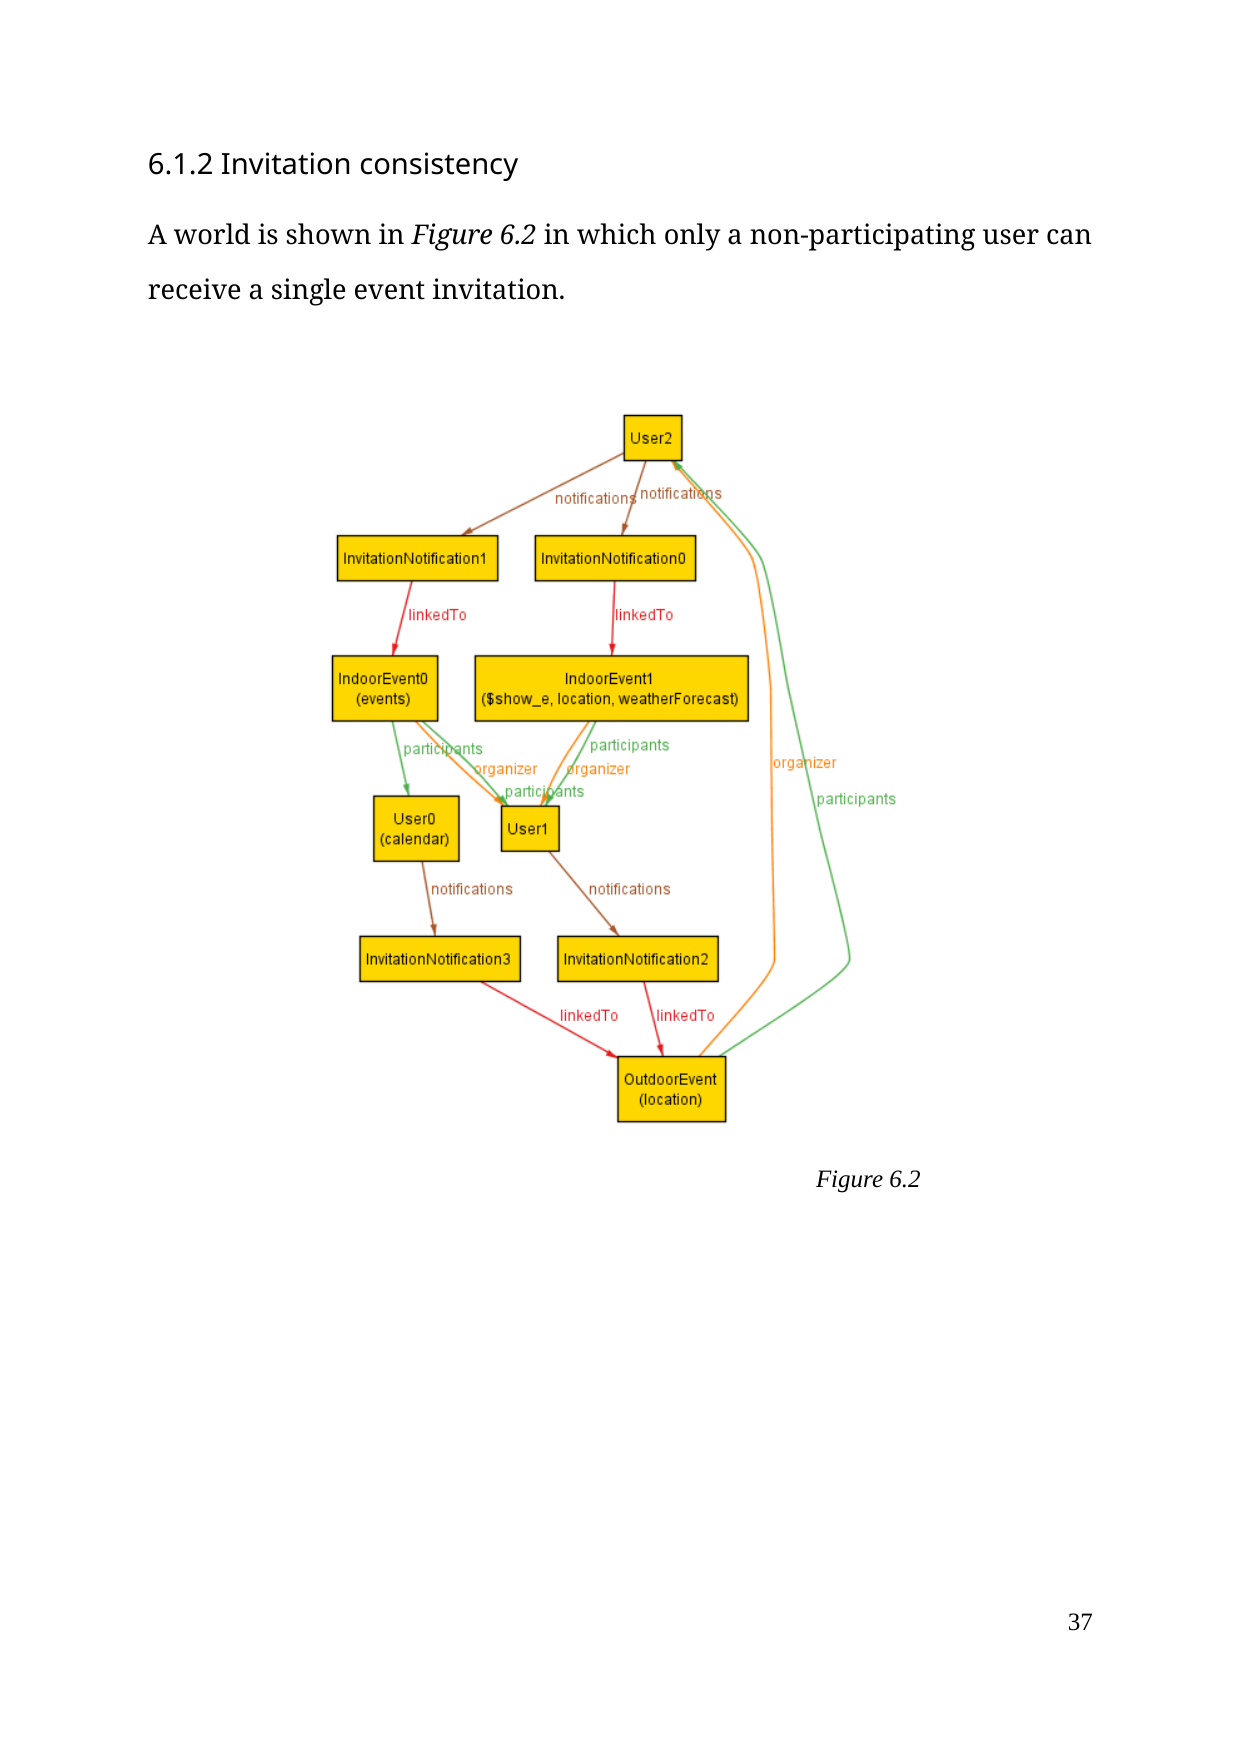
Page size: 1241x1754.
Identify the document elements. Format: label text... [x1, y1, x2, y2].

text A world is shown in Figure 6.2 in which only a non-participating user can receive a single event invitation. [148, 215, 1093, 307]
subtitle 6.1.2 Invitation consistency [148, 143, 1093, 183]
text Figure 6.2 [318, 1150, 923, 1193]
picture [317, 406, 923, 1150]
